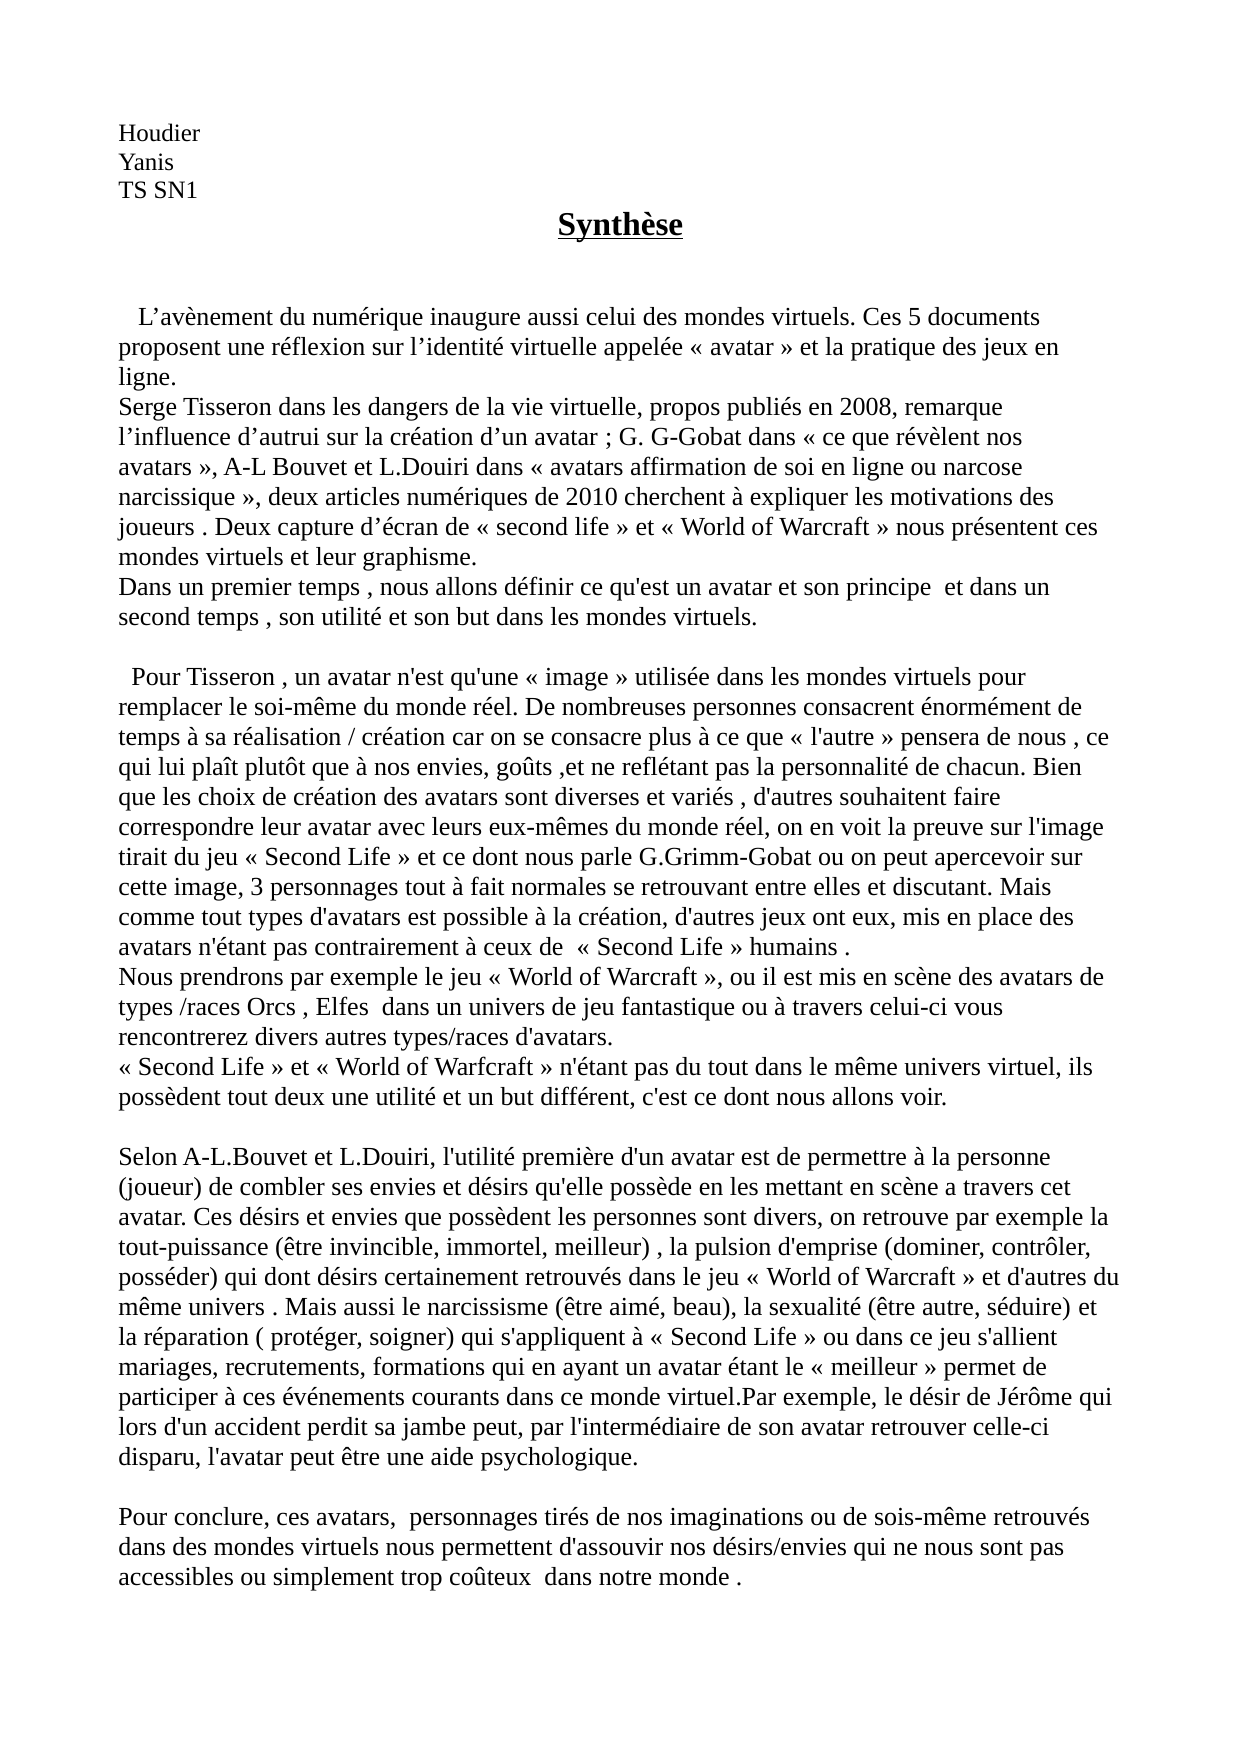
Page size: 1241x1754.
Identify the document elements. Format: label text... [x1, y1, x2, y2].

text Serge Tisseron dans les dangers de la vie virtuelle, propos publiés en 2008, remarque l’influence d’autrui sur la création d’un avatar ; G. G-Gobat dans « ce que révèlent nos avatars », A-L Bouvet et L.Douiri dans « avatars affirmation de soi en ligne ou narcose narcissique », deux articles numériques de 2010 cherchent à expliquer les motivations des joueurs . Deux capture d’écran de « second life » et « World of Warcraft » nous présentent ces mondes virtuels et leur graphisme. [118, 391, 1122, 571]
text Pour Tisseron , un avatar n'est qu'une « image » utilisée dans les mondes virtuels pour remplacer le soi-même du monde réel. De nombreuses personnes consacrent énormément de temps à sa réalisation / création car on se consacre plus à ce que « l'autre » pensera de nous , ce qui lui plaît plutôt que à nos envies, goûts ,et ne reflétant pas la personnalité de chacun. Bien que les choix de création des avatars sont diverses et variés , d'autres souhaitent faire correspondre leur avatar avec leurs eux-mêmes du monde réel, on en voit la preuve sur l'image tirait du jeu « Second Life » et ce dont nous parle G.Grimm-Gobat ou on peut apercevoir sur cette image, 3 personnages tout à fait normales se retrouvant entre elles et discutant. Mais comme tout types d'avatars est possible à la création, d'autres jeux ont eux, mis en place des avatars n'étant pas contrairement à ceux de « Second Life » humains . [118, 661, 1122, 961]
text Selon A-L.Bouvet et L.Douiri, l'utilité première d'un avatar est de permettre à la personne (joueur) de combler ses envies et désirs qu'elle possède en les mettant en scène a travers cet avatar. Ces désirs et envies que possèdent les personnes sont divers, on retrouve par exemple la tout-puissance (être invincible, immortel, meilleur) , la pulsion d'emprise (dominer, contrôler, posséder) qui dont désirs certainement retrouvés dans le jeu « World of Warcraft » et d'autres du même univers . Mais aussi le narcissisme (être aimé, beau), la sexualité (être autre, séduire) et la réparation ( protéger, soigner) qui s'appliquent à « Second Life » ou dans ce jeu s'allient mariages, recrutements, formations qui en ayant un avatar étant le « meilleur » permet de participer à ces événements courants dans ce monde virtuel.Par exemple, le désir de Jérôme qui lors d'un accident perdit sa jambe peut, par l'intermédiaire de son avatar retrouver celle-ci disparu, l'avatar peut être une aide psychologique. [118, 1141, 1122, 1471]
text « Second Life » et « World of Warfcraft » n'étant pas du tout dans le même univers virtuel, ils possèdent tout deux une utilité et un but différent, c'est ce dont nous allons voir. [118, 1051, 1122, 1111]
text Nous prendrons par exemple le jeu « World of Warcraft », ou il est mis en scène des avatars de types /races Orcs , Elfes dans un univers de jeu fantastique ou à travers celui-ci vous rencontrerez divers autres types/races d'avatars. [118, 961, 1122, 1051]
text Houdier [118, 118, 1122, 147]
text Yanis [118, 147, 1122, 176]
text Synthèse [118, 204, 1122, 243]
text L’avènement du numérique inaugure aussi celui des mondes virtuels. Ces 5 documents proposent une réflexion sur l’identité virtuelle appelée « avatar » et la pratique des jeux en ligne. [118, 300, 1122, 391]
text TS SN1 [118, 176, 1122, 204]
text Dans un premier temps , nous allons définir ce qu'est un avatar et son principe et dans un second temps , son utilité et son but dans les mondes virtuels. [118, 571, 1122, 631]
text Pour conclure, ces avatars, personnages tirés de nos imaginations ou de sois-même retrouvés dans des mondes virtuels nous permettent d'assouvir nos désirs/envies qui ne nous sont pas accessibles ou simplement trop coûteux dans notre monde . [118, 1501, 1122, 1591]
